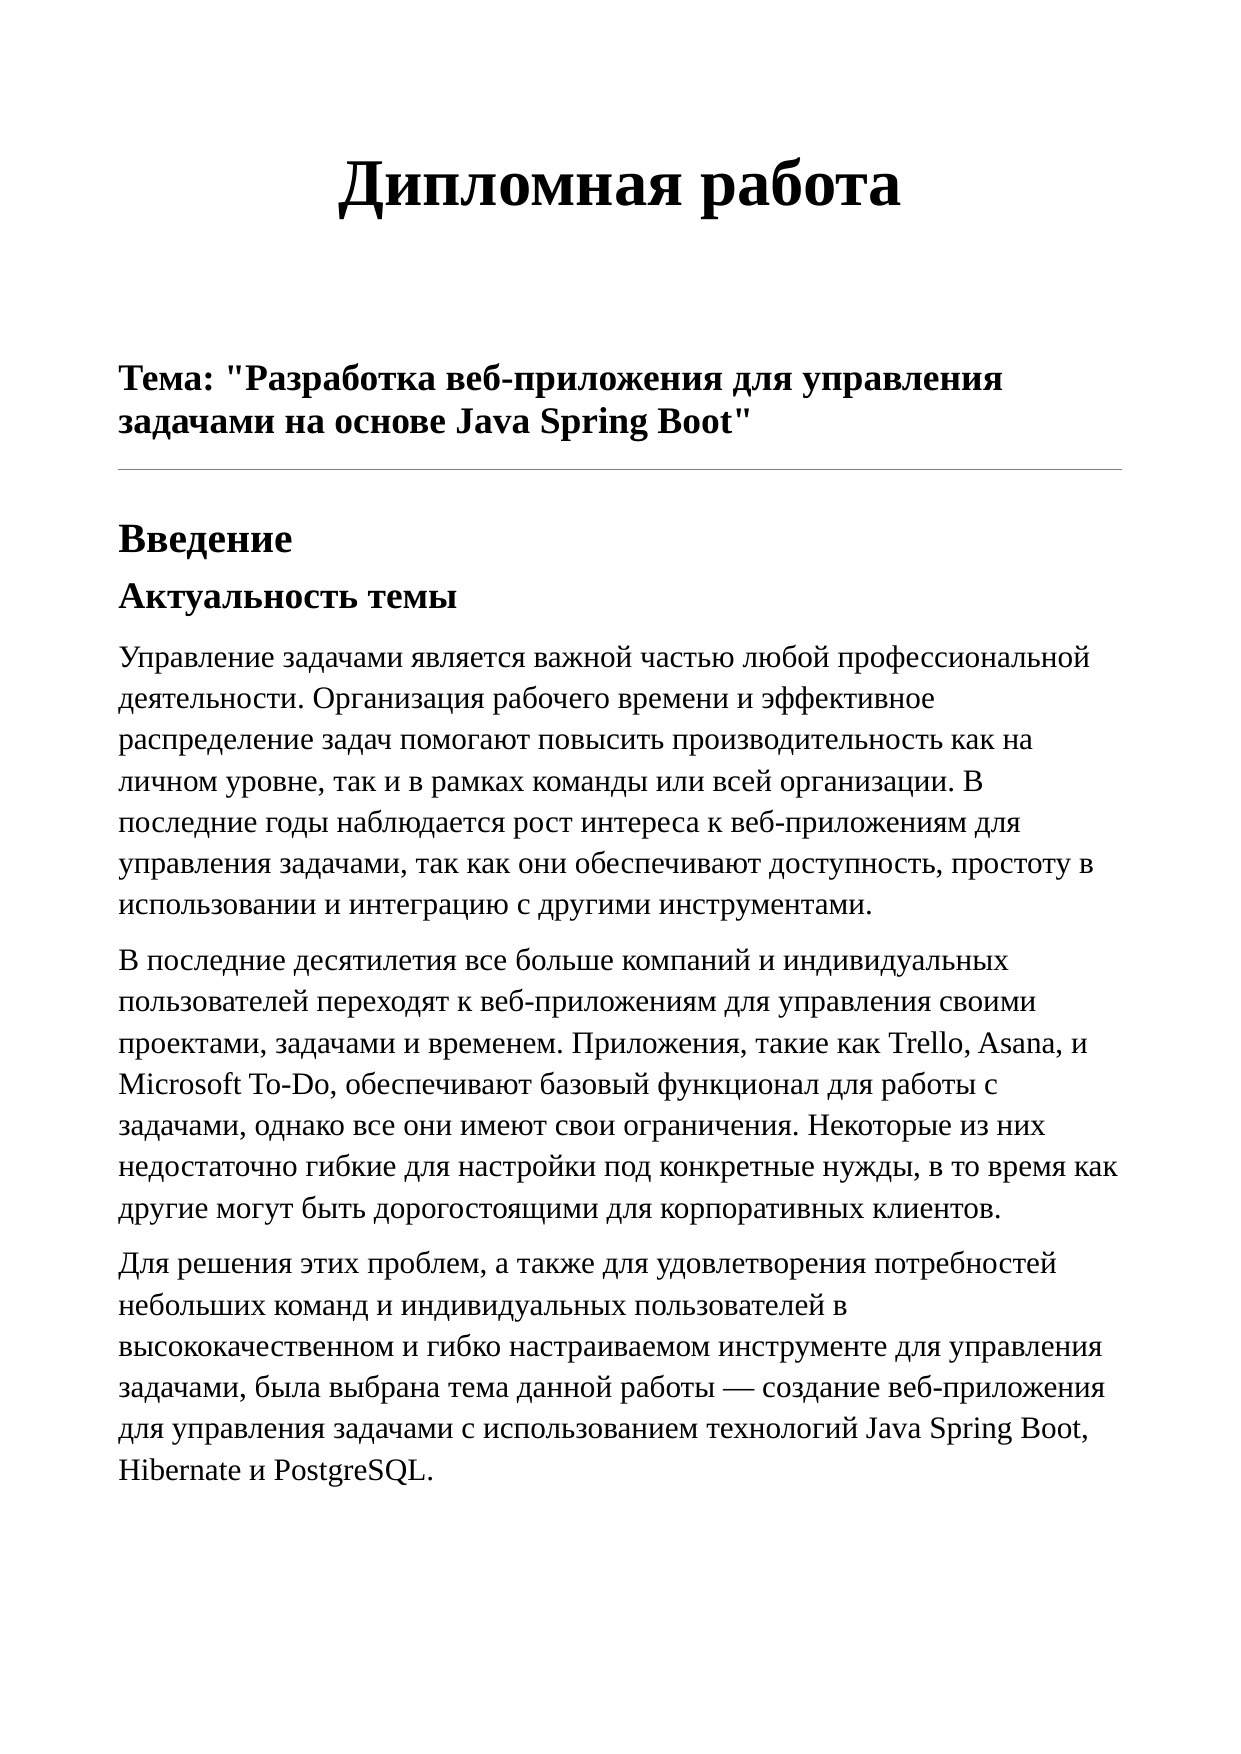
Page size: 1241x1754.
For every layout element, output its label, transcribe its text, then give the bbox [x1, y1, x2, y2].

text В последние десятилетия все больше компаний и индивидуальных пользователей переходят к веб-приложениям для управления своими проектами, задачами и временем. Приложения, такие как Trello, Asana, и Microsoft To-Do, обеспечивают базовый функционал для работы с задачами, однако все они имеют свои ограничения. Некоторые из них недостаточно гибкие для настройки под конкретные нужды, в то время как другие могут быть дорогостоящими для корпоративных клиентов. [118, 941, 1122, 1225]
subtitle Тема: "Разработка веб-приложения для управления задачами на основе Java Spring Boot" [118, 356, 1122, 442]
text Актуальность темы [118, 574, 1122, 617]
text Для решения этих проблем, а также для удовлетворения потребностей небольших команд и индивидуальных пользователей в высококачественном и гибко настраиваемом инструменте для управления задачами, была выбрана тема данной работы — создание веб-приложения для управления задачами с использованием технологий Java Spring Boot, Hibernate и PostgreSQL. [118, 1245, 1122, 1487]
subtitle Дипломная работа [118, 143, 1122, 220]
subtitle Введение [118, 513, 1122, 561]
text Управление задачами является важной частью любой профессиональной деятельности. Организация рабочего времени и эффективное распределение задач помогают повысить производительность как на личном уровне, так и в рамках команды или всей организации. В последние годы наблюдается рост интереса к веб-приложениям для управления задачами, так как они обеспечивают доступность, простоту в использовании и интеграцию с другими инструментами. [118, 638, 1122, 921]
